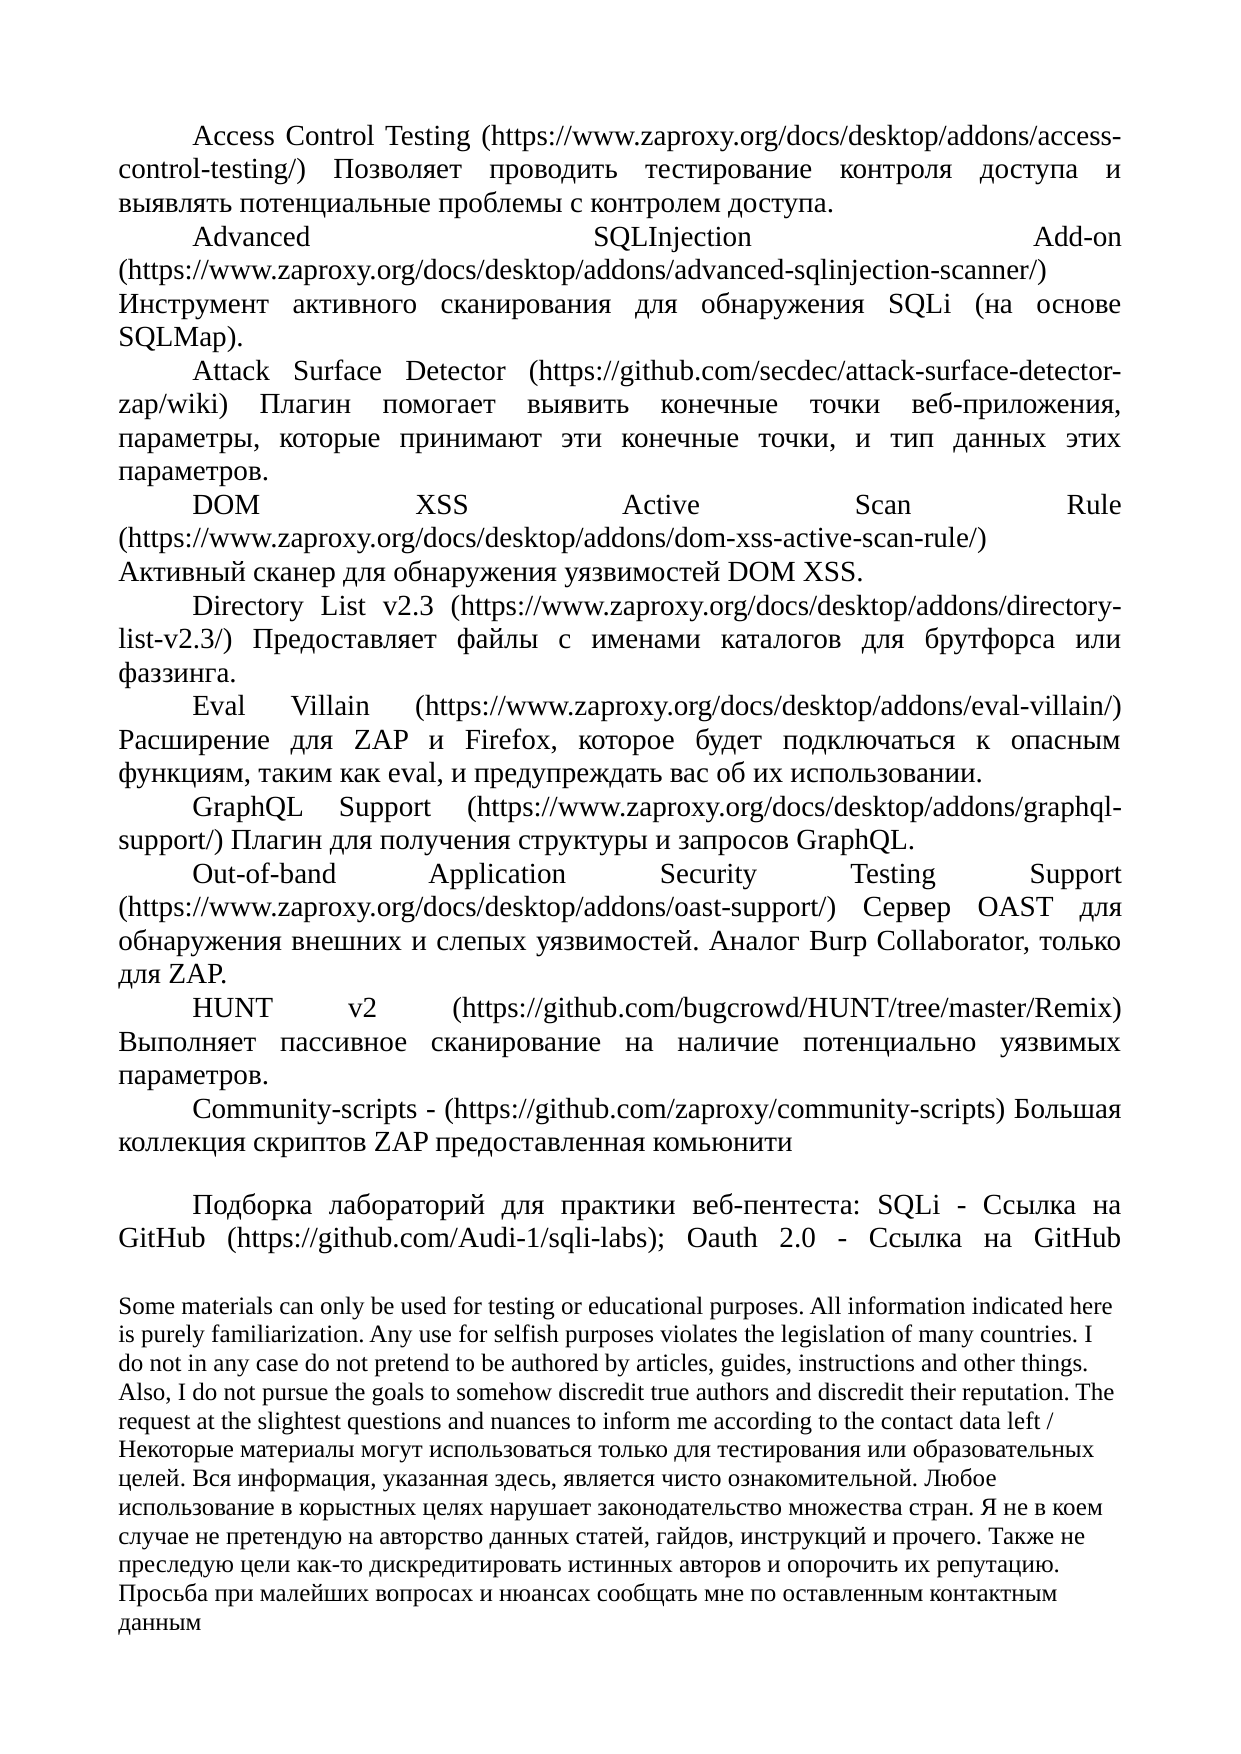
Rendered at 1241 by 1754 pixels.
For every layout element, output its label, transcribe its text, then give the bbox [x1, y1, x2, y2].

text GraphQL Support (https://www.zaproxy.org/docs/desktop/addons/graphql-support/) Плагин для получения структуры и запросов GraphQL. [118, 789, 1122, 856]
text Directory List v2.3 (https://www.zaproxy.org/docs/desktop/addons/directory-list-v2.3/) Предоставляет файлы с именами каталогов для брутфорса или фаззинга. [118, 588, 1122, 688]
text Attack Surface Detector (https://github.com/secdec/attack-surface-detector-zap/wiki) Плагин помогает выявить конечные точки веб-приложения, параметры, которые принимают эти конечные точки, и тип данных этих параметров. [118, 353, 1122, 487]
text Community-scripts - (https://github.com/zaproxy/community-scripts) Большая коллекция скриптов ZAP предоставленная комьюнити [118, 1091, 1122, 1158]
text Подборка лабораторий для практики веб-пентеста: SQLi - Ссылка на GitHub (https://github.com/Audi-1/sqli-labs); Oauth 2.0 - Ссылка на GitHub [118, 1187, 1122, 1254]
text Out-of-band Application Security Testing Support (https://www.zaproxy.org/docs/desktop/addons/oast-support/) Сервер OAST для обнаружения внешних и слепых уязвимостей. Аналог Burp Collaborator, только для ZAP. [118, 856, 1122, 990]
text Access Control Testing (https://www.zaproxy.org/docs/desktop/addons/access-control-testing/) Позволяет проводить тестирование контроля доступа и выявлять потенциальные проблемы с контролем доступа. [118, 118, 1122, 219]
text Eval Villain (https://www.zaproxy.org/docs/desktop/addons/eval-villain/) Расширение для ZAP и Firefox, которое будет подключаться к опасным функциям, таким как eval, и предупреждать вас об их использовании. [118, 688, 1122, 789]
text HUNT v2 (https://github.com/bugcrowd/HUNT/tree/master/Remix) Выполняет пассивное сканирование на наличие потенциально уязвимых параметров. [118, 990, 1122, 1091]
text Advanced SQLInjection Add-on (https://www.zaproxy.org/docs/desktop/addons/advanced-sqlinjection-scanner/) Инструмент активного сканирования для обнаружения SQLi (на основе SQLMap). [118, 219, 1122, 353]
text DOM XSS Active Scan Rule (https://www.zaproxy.org/docs/desktop/addons/dom-xss-active-scan-rule/) Активный сканер для обнаружения уязвимостей DOM XSS. [118, 487, 1122, 588]
